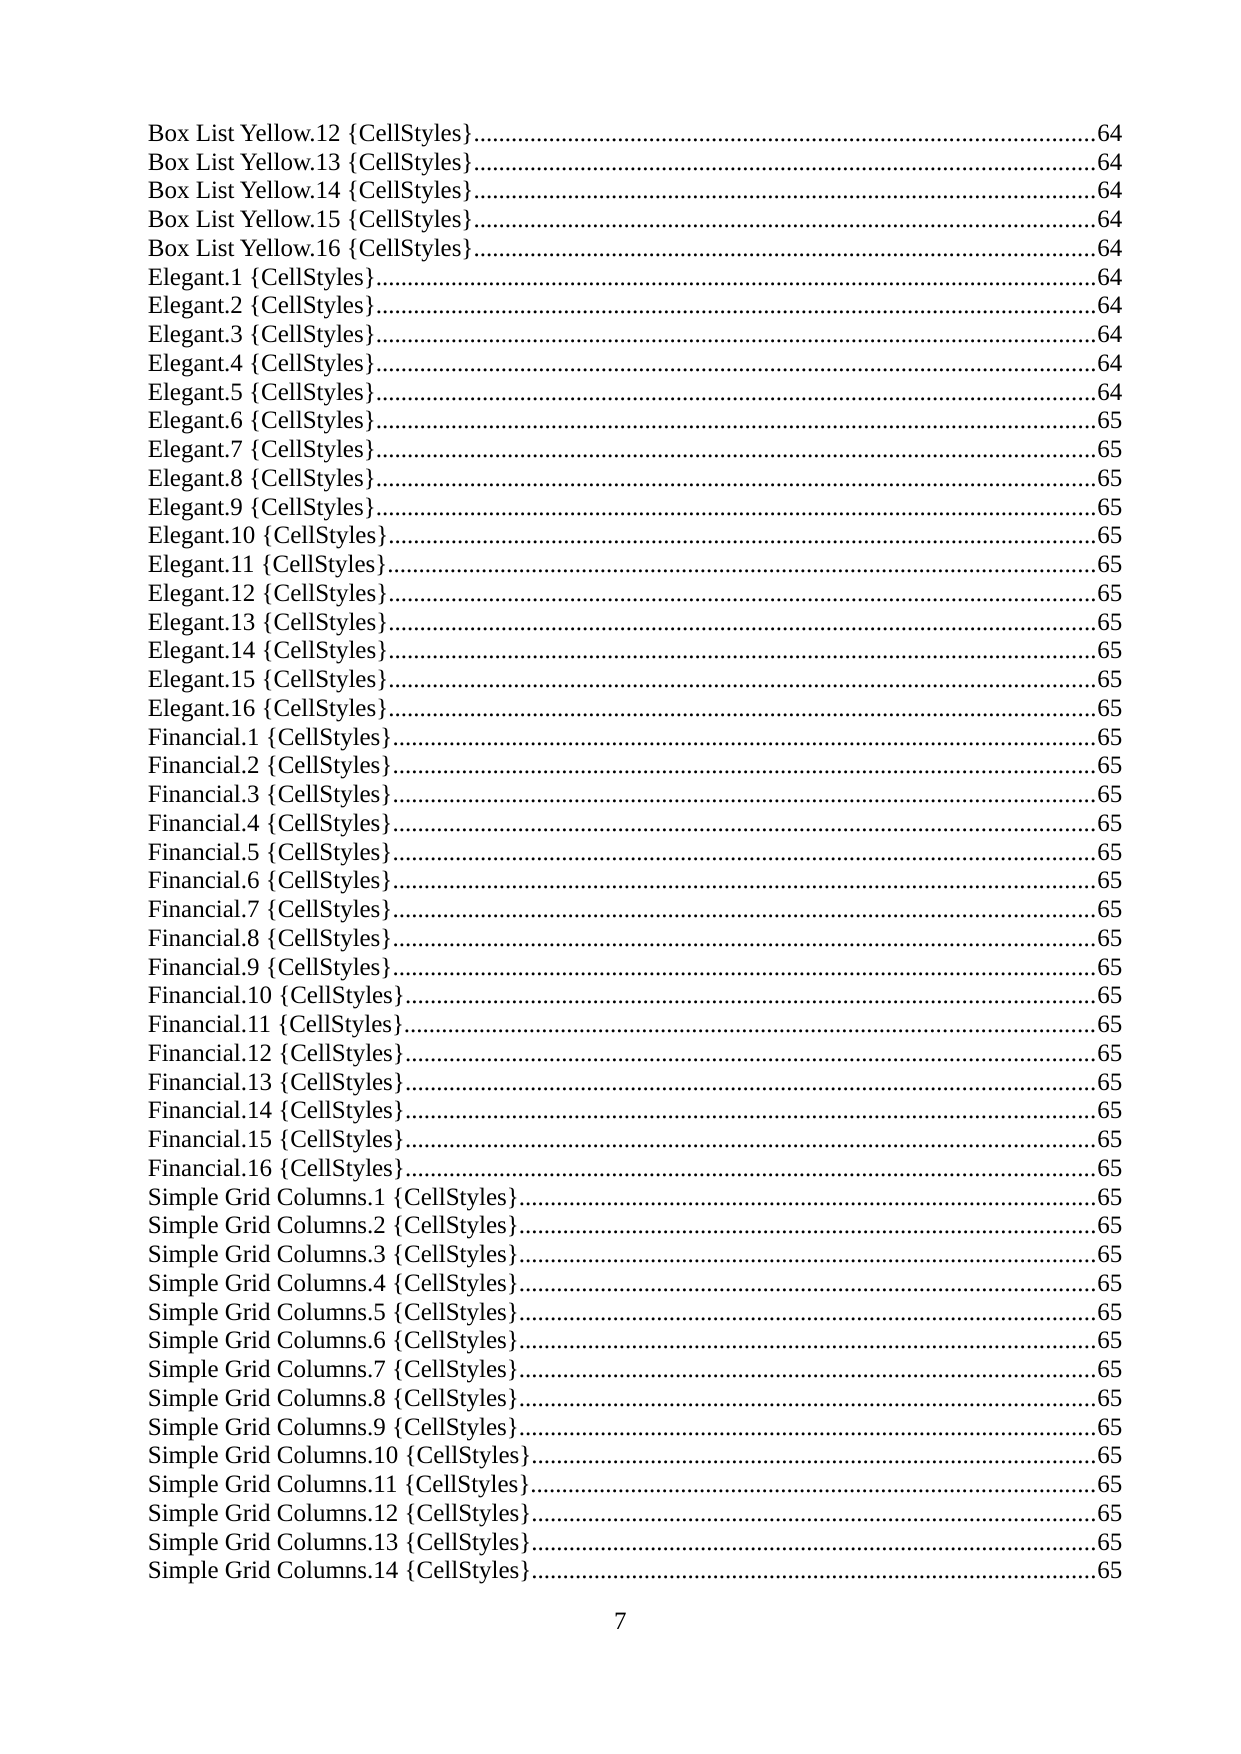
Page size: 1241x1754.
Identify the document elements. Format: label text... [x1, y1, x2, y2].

text Simple Grid Columns.1 {CellStyles} 65 [148, 1182, 1122, 1211]
text Elegant.8 {CellStyles} 65 [148, 463, 1122, 492]
text Financial.10 {CellStyles} 65 [148, 981, 1122, 1009]
text Simple Grid Columns.5 {CellStyles} 65 [148, 1297, 1122, 1326]
text Elegant.3 {CellStyles} 64 [148, 319, 1122, 348]
text Simple Grid Columns.13 {CellStyles} 65 [148, 1527, 1122, 1556]
text Financial.3 {CellStyles} 65 [148, 779, 1122, 808]
text Elegant.9 {CellStyles} 65 [148, 492, 1122, 521]
text Elegant.10 {CellStyles} 65 [148, 521, 1122, 549]
text Simple Grid Columns.9 {CellStyles} 65 [148, 1412, 1122, 1441]
text Simple Grid Columns.8 {CellStyles} 65 [148, 1383, 1122, 1412]
text Simple Grid Columns.10 {CellStyles} 65 [148, 1441, 1122, 1469]
text Elegant.12 {CellStyles} 65 [148, 578, 1122, 607]
text Financial.15 {CellStyles} 65 [148, 1124, 1122, 1153]
text Box List Yellow.12 {CellStyles} 64 [148, 118, 1122, 147]
text Simple Grid Columns.14 {CellStyles} 65 [148, 1556, 1122, 1584]
text Financial.4 {CellStyles} 65 [148, 808, 1122, 837]
text Simple Grid Columns.4 {CellStyles} 65 [148, 1268, 1122, 1297]
text Elegant.2 {CellStyles} 64 [148, 291, 1122, 319]
text Elegant.6 {CellStyles} 65 [148, 406, 1122, 434]
text Financial.6 {CellStyles} 65 [148, 866, 1122, 894]
text Financial.11 {CellStyles} 65 [148, 1009, 1122, 1038]
text Simple Grid Columns.6 {CellStyles} 65 [148, 1326, 1122, 1354]
text Financial.13 {CellStyles} 65 [148, 1067, 1122, 1096]
text Elegant.7 {CellStyles} 65 [148, 434, 1122, 463]
text Financial.14 {CellStyles} 65 [148, 1096, 1122, 1124]
text Simple Grid Columns.11 {CellStyles} 65 [148, 1469, 1122, 1498]
text Elegant.14 {CellStyles} 65 [148, 636, 1122, 664]
text Simple Grid Columns.2 {CellStyles} 65 [148, 1211, 1122, 1239]
text Financial.16 {CellStyles} 65 [148, 1153, 1122, 1182]
text Elegant.11 {CellStyles} 65 [148, 549, 1122, 578]
text Financial.9 {CellStyles} 65 [148, 952, 1122, 981]
text Elegant.5 {CellStyles} 64 [148, 377, 1122, 406]
text Financial.1 {CellStyles} 65 [148, 722, 1122, 751]
text Elegant.13 {CellStyles} 65 [148, 607, 1122, 636]
text Financial.8 {CellStyles} 65 [148, 923, 1122, 952]
text Box List Yellow.15 {CellStyles} 64 [148, 204, 1122, 233]
text Elegant.16 {CellStyles} 65 [148, 693, 1122, 722]
text Elegant.1 {CellStyles} 64 [148, 262, 1122, 291]
text Box List Yellow.16 {CellStyles} 64 [148, 233, 1122, 262]
text Simple Grid Columns.7 {CellStyles} 65 [148, 1354, 1122, 1383]
text Financial.5 {CellStyles} 65 [148, 837, 1122, 866]
text Simple Grid Columns.3 {CellStyles} 65 [148, 1239, 1122, 1268]
text Financial.2 {CellStyles} 65 [148, 751, 1122, 779]
text Elegant.4 {CellStyles} 64 [148, 348, 1122, 377]
text Simple Grid Columns.12 {CellStyles} 65 [148, 1498, 1122, 1527]
text Box List Yellow.14 {CellStyles} 64 [148, 176, 1122, 204]
text Box List Yellow.13 {CellStyles} 64 [148, 147, 1122, 176]
text Elegant.15 {CellStyles} 65 [148, 664, 1122, 693]
text Financial.7 {CellStyles} 65 [148, 894, 1122, 923]
text Financial.12 {CellStyles} 65 [148, 1038, 1122, 1067]
